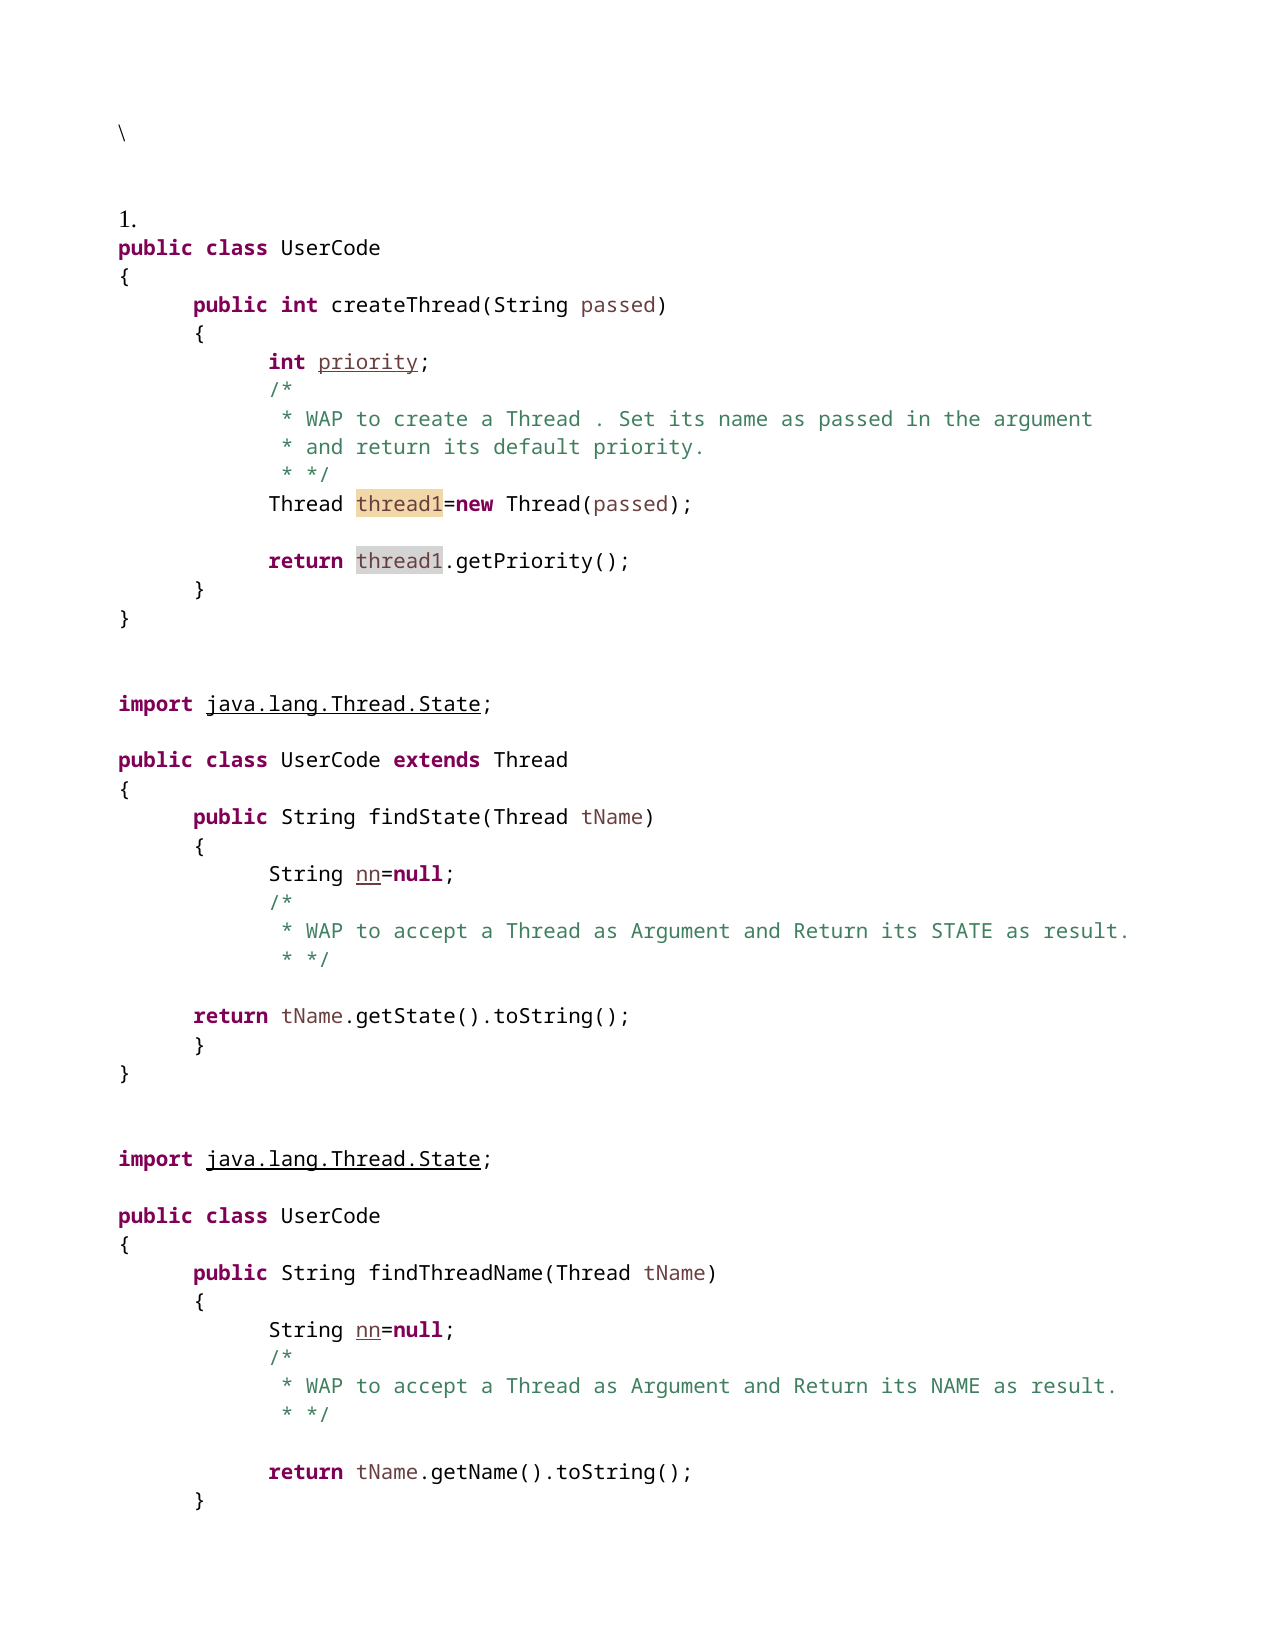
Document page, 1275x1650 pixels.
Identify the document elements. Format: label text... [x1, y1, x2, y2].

text { [118, 831, 1157, 859]
text public String findState(Thread tName) [118, 802, 1157, 831]
text /* [118, 1343, 1157, 1372]
text /* [118, 375, 1157, 404]
text * WAP to create a Thread . Set its name as passed in the argument [118, 404, 1157, 432]
text { [118, 262, 1157, 290]
text { [118, 774, 1157, 802]
text public class UserCode [118, 1201, 1157, 1229]
text Thread thread1=new Thread(passed); [118, 489, 1157, 517]
text } [118, 1030, 1157, 1058]
text * and return its default priority. [118, 432, 1157, 461]
text public String findThreadName(Thread tName) [118, 1258, 1157, 1286]
text return tName.getName().toString(); [118, 1457, 1157, 1485]
text * WAP to accept a Thread as Argument and Return its NAME as result. [118, 1372, 1157, 1400]
text String nn=null; [118, 859, 1157, 888]
text } [118, 603, 1157, 631]
text } [118, 1485, 1157, 1514]
text { [118, 1286, 1157, 1315]
text { [118, 318, 1157, 347]
text * WAP to accept a Thread as Argument and Return its STATE as result. [118, 916, 1157, 945]
text String nn=null; [118, 1315, 1157, 1343]
text * */ [118, 1400, 1157, 1428]
text * */ [118, 945, 1157, 973]
text public int createThread(String passed) [118, 290, 1157, 318]
text return tName.getState().toString(); [118, 1002, 1157, 1030]
text import java.lang.Thread.State; [118, 1144, 1157, 1172]
text { [118, 1229, 1157, 1258]
text 1. [118, 204, 1157, 233]
text /* [118, 888, 1157, 916]
text import java.lang.Thread.State; [118, 689, 1157, 717]
text } [118, 1058, 1157, 1087]
text public class UserCode extends Thread [118, 746, 1157, 774]
text } [118, 574, 1157, 603]
text int priority; [118, 347, 1157, 375]
text return thread1.getPriority(); [118, 546, 1157, 574]
text public class UserCode [118, 233, 1157, 262]
text * */ [118, 461, 1157, 489]
text \ [118, 118, 1157, 147]
